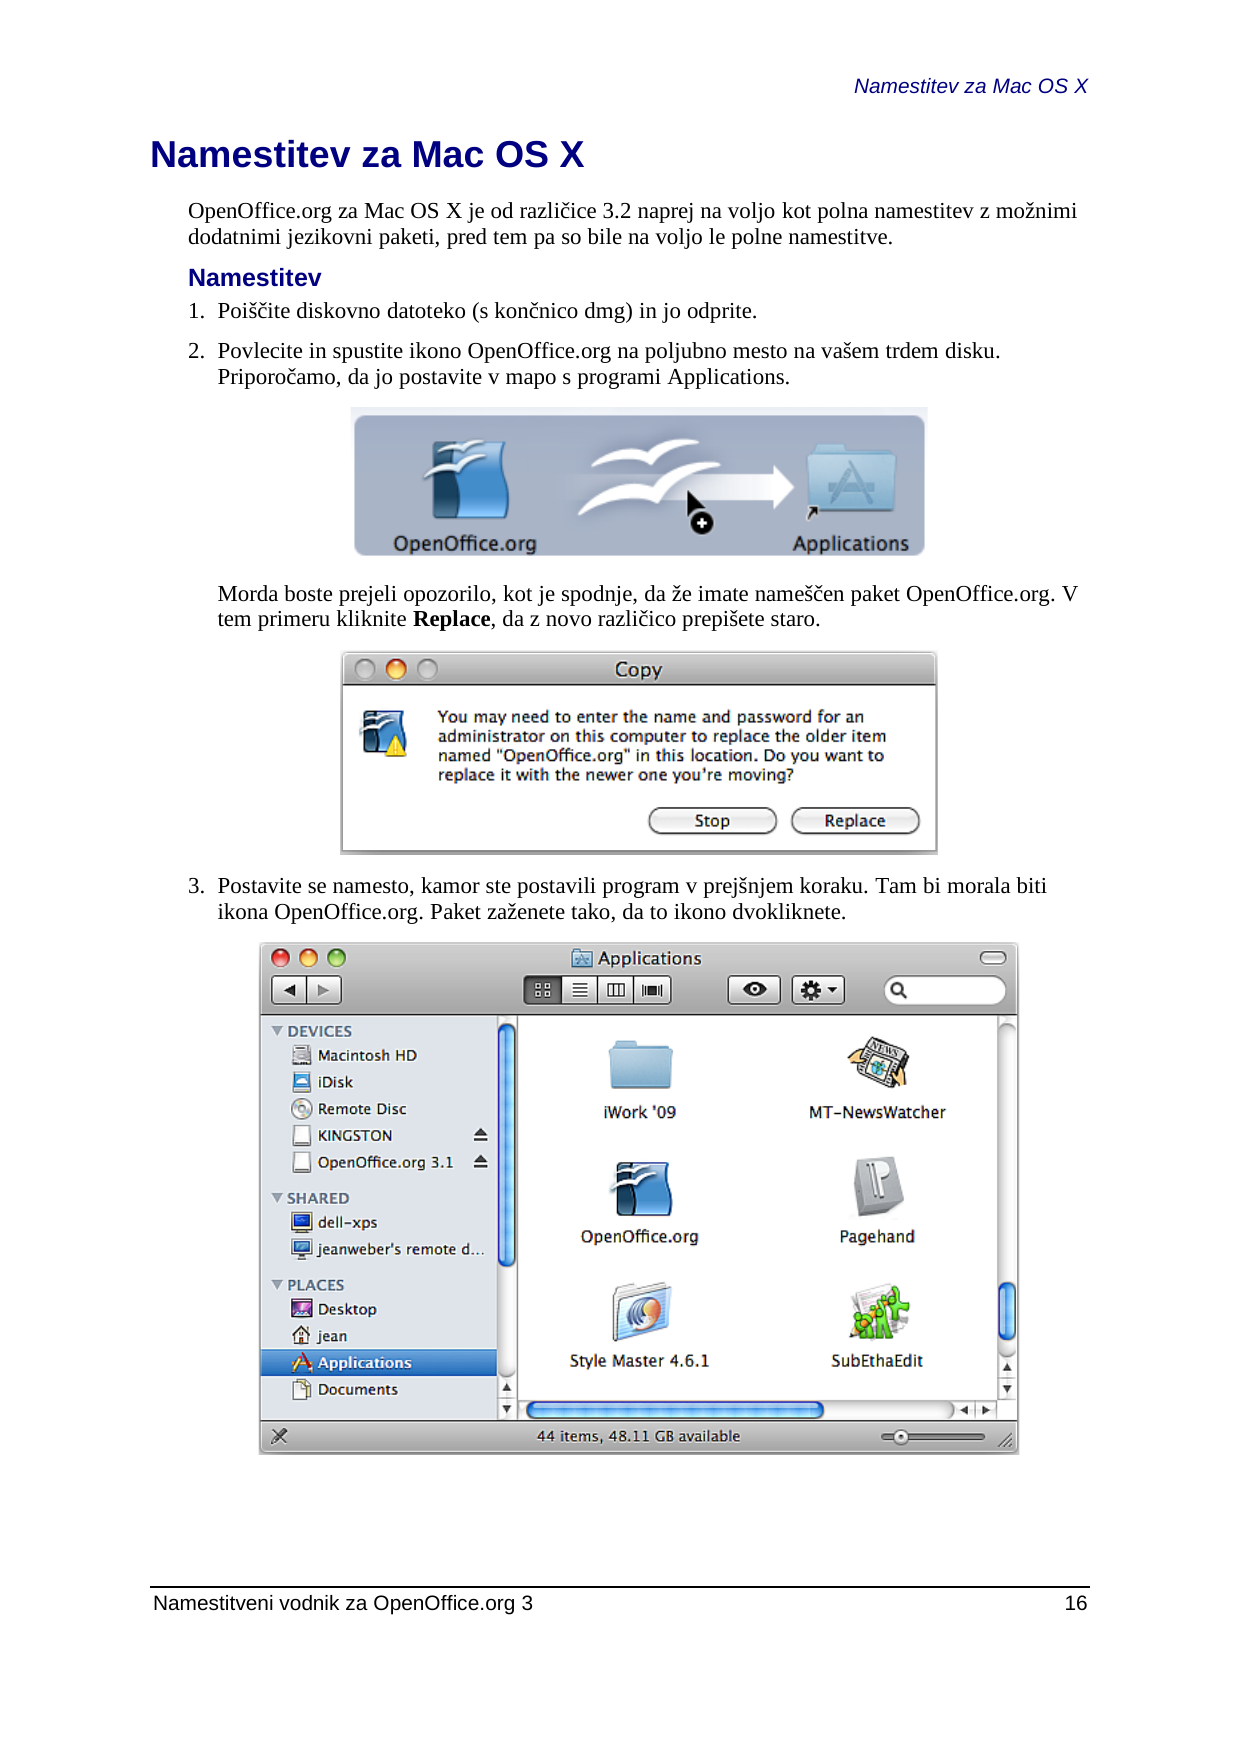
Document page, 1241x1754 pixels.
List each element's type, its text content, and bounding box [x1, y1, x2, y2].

subtitle Namestitev [188, 264, 1090, 292]
list Morda boste prejeli opozorilo, kot je spodnje, da že imate nameščen paket OpenOffice.org. V tem primeru kliknite Replace, da z novo različico prepišete staro. [188, 581, 1090, 632]
picture [340, 650, 938, 855]
picture [258, 942, 1020, 1455]
list Povlecite in spustite ikono OpenOffice.org na poljubno mesto na vašem trdem disku. Priporočamo, da jo postavite v mapo s programi Applications. [188, 338, 1090, 389]
picture [350, 407, 928, 563]
list Postavite se namesto, kamor ste postavili program v prejšnjem koraku. Tam bi morala biti ikona OpenOffice.org. Paket zaženete tako, da to ikono dvokliknete. [188, 873, 1090, 924]
subtitle Namestitev za Mac OS X [150, 134, 1090, 176]
text OpenOffice.org za Mac OS X je od različice 3.2 naprej na voljo kot polna namestitev z možnimi dodatnimi jezikovni paketi, pred tem pa so bile na voljo le polne namestitve. [188, 198, 1090, 249]
list Poiščite diskovno datoteko (s končnico dmg) in jo odprite. [188, 298, 1090, 324]
